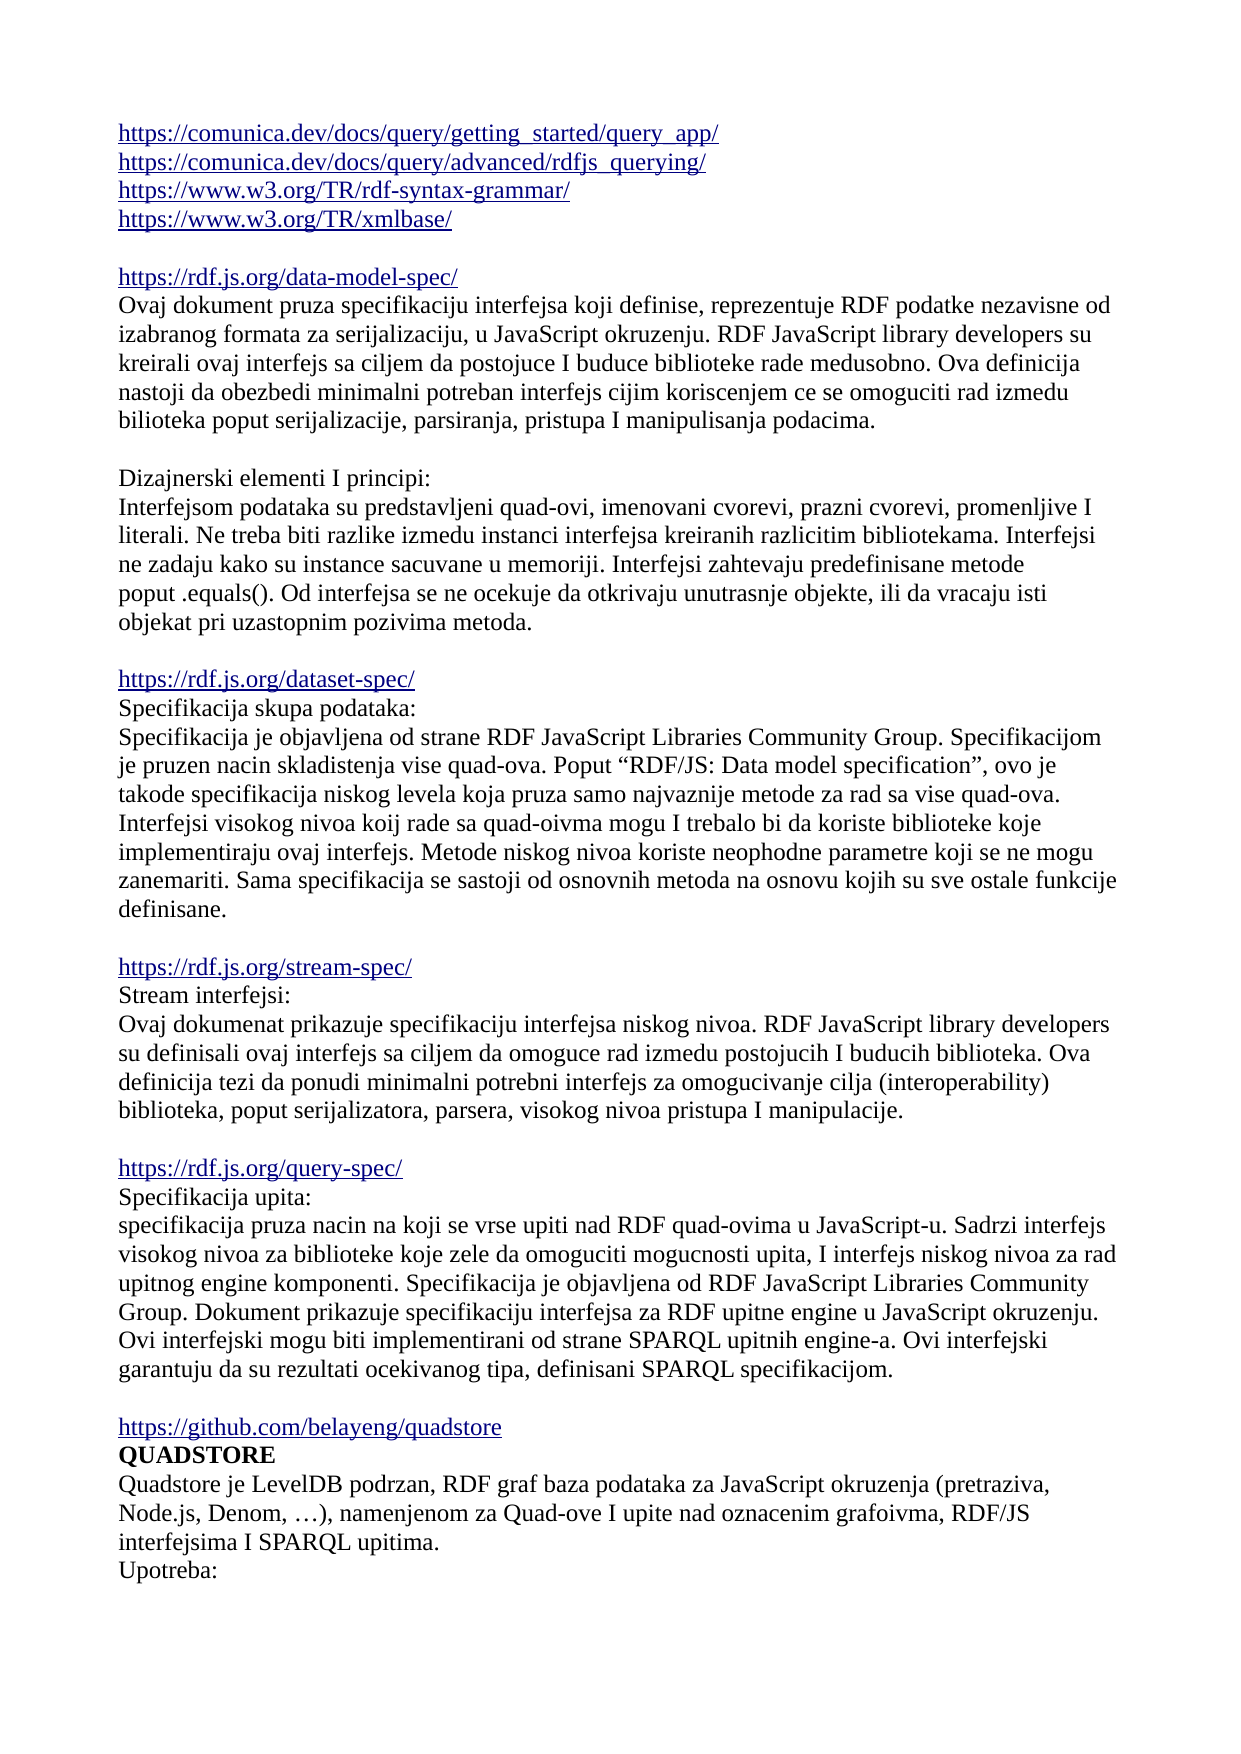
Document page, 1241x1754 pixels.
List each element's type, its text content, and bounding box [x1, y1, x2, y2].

text https://www.w3.org/TR/rdf-syntax-grammar/ [118, 176, 1122, 204]
text https://rdf.js.org/stream-spec/ [118, 952, 1122, 981]
text Stream interfejsi: [118, 981, 1122, 1009]
text https://comunica.dev/docs/query/advanced/rdfjs_querying/ [118, 147, 1122, 176]
text Specifikacija je objavljena od strane RDF JavaScript Libraries Community Group. Specifikacijom je pruzen nacin skladistenja vise quad-ova. Poput “RDF/JS: Data model specification”, ovo je takode specifikacija niskog levela koja pruza samo najvaznije metode za rad sa vise quad-ova. Interfejsi visokog nivoa koij rade sa quad-oivma mogu I trebalo bi da koriste biblioteke koje implementiraju ovaj interfejs. Metode niskog nivoa koriste neophodne parametre koji se ne mogu zanemariti. Sama specifikacija se sastoji od osnovnih metoda na osnovu kojih su sve ostale funkcije definisane. [118, 722, 1122, 923]
text Specifikacija upita: [118, 1182, 1122, 1211]
text Ovaj dokument pruza specifikaciju interfejsa koji definise, reprezentuje RDF podatke nezavisne od izabranog formata za serijalizaciju, u JavaScript okruzenju. RDF JavaScript library developers su kreirali ovaj interfejs sa ciljem da postojuce I buduce biblioteke rade medusobno. Ova definicija nastoji da obezbedi minimalni potreban interfejs cijim koriscenjem ce se omoguciti rad izmedu bilioteka poput serijalizacije, parsiranja, pristupa I manipulisanja podacima. [118, 291, 1122, 434]
text https://rdf.js.org/data-model-spec/ [118, 262, 1122, 291]
text https://rdf.js.org/dataset-spec/ [118, 664, 1122, 693]
text Upotreba: [118, 1556, 1122, 1584]
text Dizajnerski elementi I principi: [118, 463, 1122, 492]
text Ovaj dokumenat prikazuje specifikaciju interfejsa niskog nivoa. RDF JavaScript library developers su definisali ovaj interfejs sa ciljem da omoguce rad izmedu postojucih I buducih biblioteka. Ova definicija tezi da ponudi minimalni potrebni interfejs za omogucivanje cilja (interoperability) biblioteka, poput serijalizatora, parsera, visokog nivoa pristupa I manipulacije. [118, 1009, 1122, 1124]
text Ovi interfejski mogu biti implementirani od strane SPARQL upitnih engine-a. Ovi interfejski garantuju da su rezultati ocekivanog tipa, definisani SPARQL specifikacijom. [118, 1326, 1122, 1383]
text Interfejsom podataka su predstavljeni quad-ovi, imenovani cvorevi, prazni cvorevi, promenljive I literali. Ne treba biti razlike izmedu instanci interfejsa kreiranih razlicitim bibliotekama. Interfejsi ne zadaju kako su instance sacuvane u memoriji. Interfejsi zahtevaju predefinisane metode poput .equals(). Od interfejsa se ne ocekuje da otkrivaju unutrasnje objekte, ili da vracaju isti objekat pri uzastopnim pozivima metoda. [118, 492, 1122, 636]
text https://www.w3.org/TR/xmlbase/ [118, 204, 1122, 233]
text Specifikacija skupa podataka: [118, 693, 1122, 722]
text https://rdf.js.org/query-spec/ [118, 1153, 1122, 1182]
text https://github.com/belayeng/quadstore [118, 1412, 1122, 1441]
text https://comunica.dev/docs/query/getting_started/query_app/ [118, 118, 1122, 147]
text Quadstore je LevelDB podrzan, RDF graf baza podataka za JavaScript okruzenja (pretraziva, Node.js, Denom, …), namenjenom za Quad-ove I upite nad oznacenim grafoivma, RDF/JS interfejsima I SPARQL upitima. [118, 1469, 1122, 1556]
text QUADSTORE [118, 1441, 1122, 1469]
text specifikacija pruza nacin na koji se vrse upiti nad RDF quad-ovima u JavaScript-u. Sadrzi interfejs visokog nivoa za biblioteke koje zele da omoguciti mogucnosti upita, I interfejs niskog nivoa za rad upitnog engine komponenti. Specifikacija je objavljena od RDF JavaScript Libraries Community Group. Dokument prikazuje specifikaciju interfejsa za RDF upitne engine u JavaScript okruzenju. [118, 1211, 1122, 1326]
